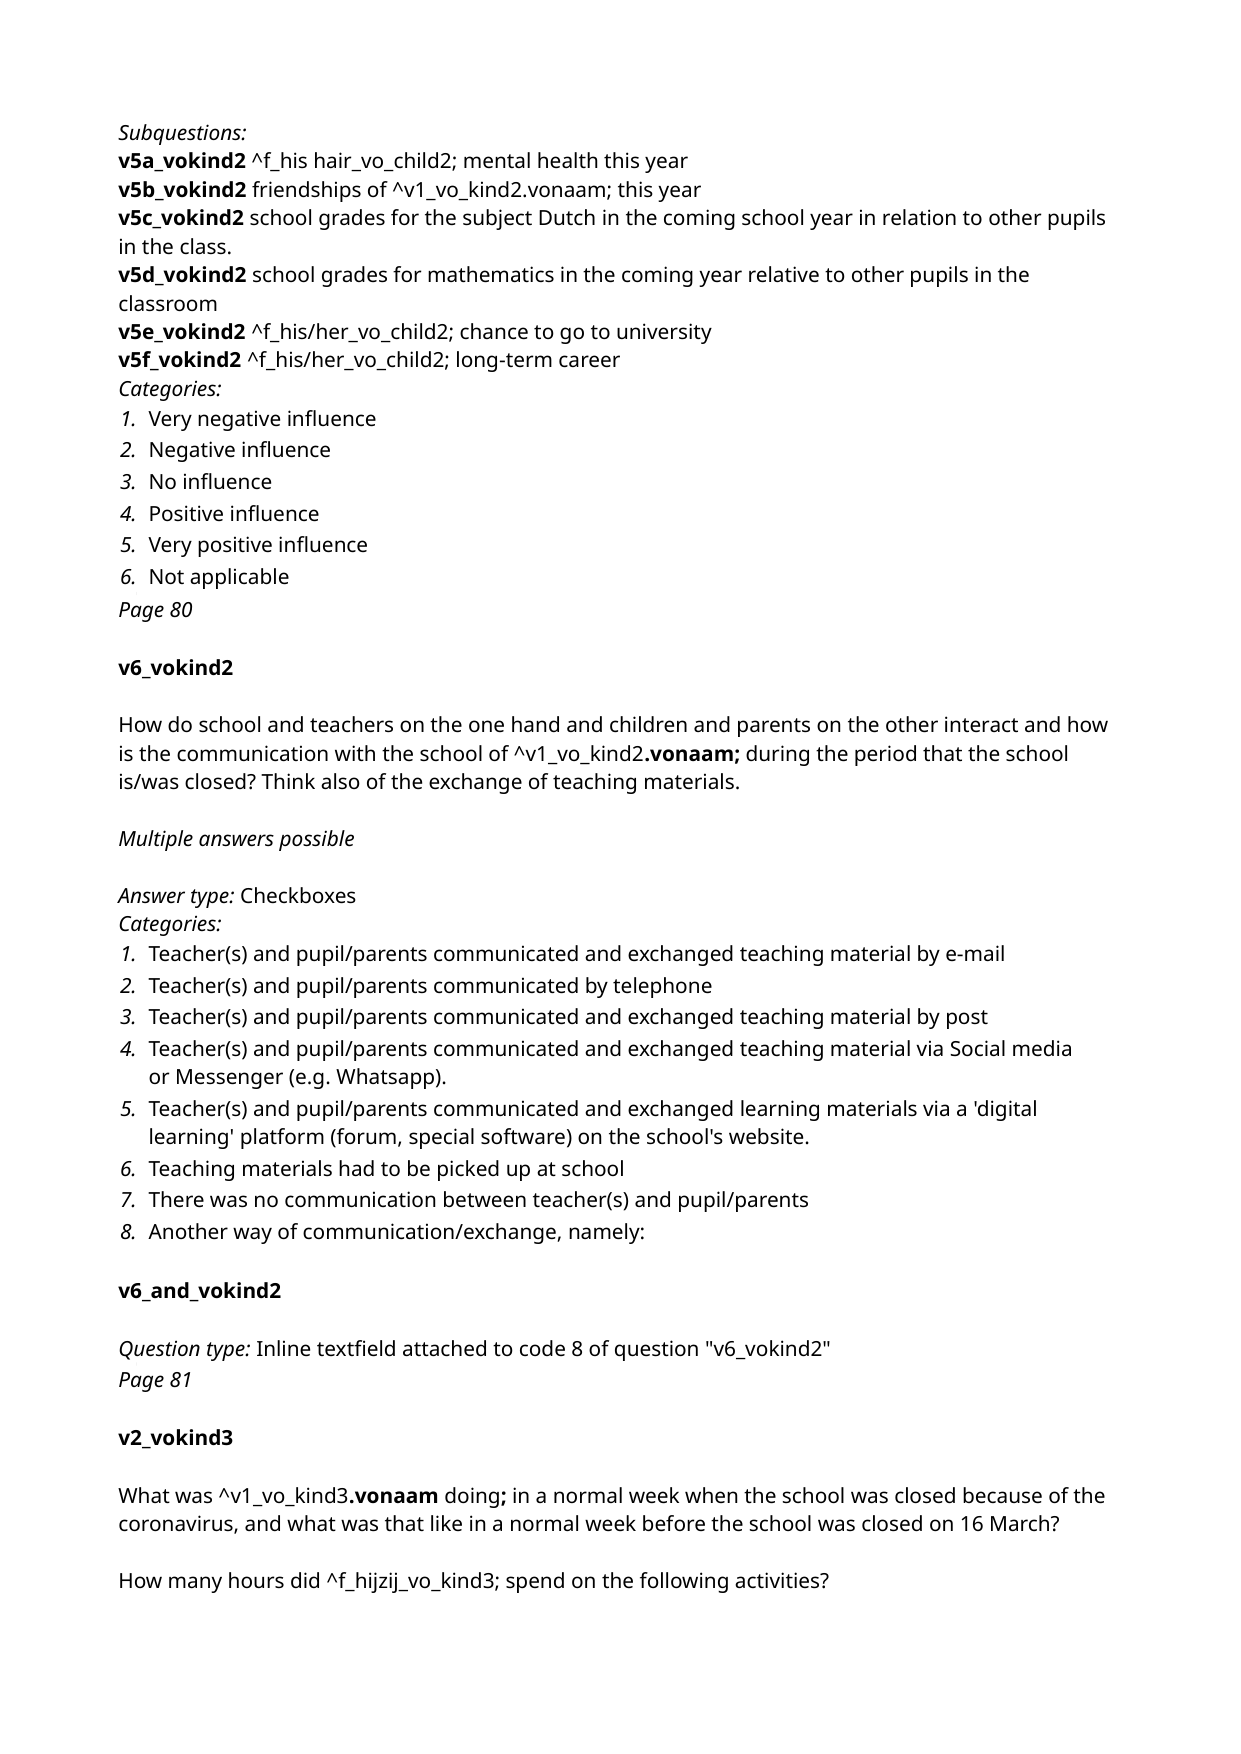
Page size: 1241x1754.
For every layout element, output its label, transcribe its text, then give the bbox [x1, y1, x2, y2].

text Page 80 [118, 595, 1122, 623]
table_cell 5. [118, 1093, 147, 1152]
table_cell 5. [118, 529, 147, 560]
table_cell 2. [118, 969, 147, 1001]
table_cell Teacher(s) and pupil/parents communicated and exchanged teaching material by post [147, 1001, 1093, 1032]
text Question type: Inline textfield attached to code 8 of question "v6_vokind2" [118, 1334, 1122, 1362]
table_cell 4. [118, 1033, 147, 1092]
subtitle v2_vokind3 [118, 1423, 1122, 1452]
text Page 81 [118, 1366, 1122, 1394]
table_cell Teacher(s) and pupil/parents communicated and exchanged teaching material via Social media or Messenger (e.g. Whatsapp). [147, 1033, 1093, 1092]
table_header Teacher(s) and pupil/parents communicated and exchanged teaching material by e-mail [147, 938, 1093, 969]
table_cell 2. [118, 434, 147, 466]
table_cell 4. [118, 497, 147, 529]
table_header 1. [118, 403, 147, 434]
text Categories: [118, 909, 1122, 938]
table_cell Not applicable [147, 560, 394, 592]
text Subquestions: v5a_vokind2 ^f_his hair_vo_child2; mental health this year v5b_vokind2 friendships of ^v1_vo_kind2.vonaam; this year v5c_vokind2 school grades for the subject Dutch in the coming school year in relation to other pupils in the class. v5d_vokind2 school grades for mathematics in the coming year relative to other pupils in the classroom v5e_vokind2 ^f_his/her_vo_child2; chance to go to university v5f_vokind2 ^f_his/her_vo_child2; long-term career [118, 118, 1122, 374]
table_cell No influence [147, 466, 394, 497]
table_cell 3. [118, 466, 147, 497]
table_cell Negative influence [147, 434, 394, 466]
table_cell 7. [118, 1184, 147, 1216]
table_cell Positive influence [147, 497, 394, 529]
table_cell Teacher(s) and pupil/parents communicated and exchanged learning materials via a 'digital learning' platform (forum, special software) on the school's website. [147, 1093, 1093, 1152]
table_cell Another way of communication/exchange, namely: [147, 1216, 1093, 1247]
table_cell Teacher(s) and pupil/parents communicated by telephone [147, 969, 1093, 1001]
text What was ^v1_vo_kind3.vonaam doing; in a normal week when the school was closed because of the coronavirus, and what was that like in a normal week before the school was closed on 16 March? How many hours did ^f_hijzij_vo_kind3; spend on the following activities? [118, 1481, 1122, 1594]
table_header Very negative influence [147, 403, 394, 434]
table_cell Teaching materials had to be picked up at school [147, 1153, 1093, 1184]
text Categories: [118, 374, 1122, 402]
table_cell Very positive influence [147, 529, 394, 560]
text How do school and teachers on the one hand and children and parents on the other interact and how is the communication with the school of ^v1_vo_kind2.vonaam; during the period that the school is/was closed? Think also of the exchange of teaching materials. Multiple answers possible [118, 710, 1122, 852]
table_cell 3. [118, 1001, 147, 1032]
subtitle v6_and_vokind2 [118, 1276, 1122, 1305]
table_cell 8. [118, 1216, 147, 1247]
table_cell There was no communication between teacher(s) and pupil/parents [147, 1184, 1093, 1216]
subtitle v6_vokind2 [118, 653, 1122, 681]
table_cell 6. [118, 1153, 147, 1184]
text Answer type: Checkboxes [118, 881, 1122, 909]
table_header 1. [118, 938, 147, 969]
table_cell 6. [118, 560, 147, 592]
